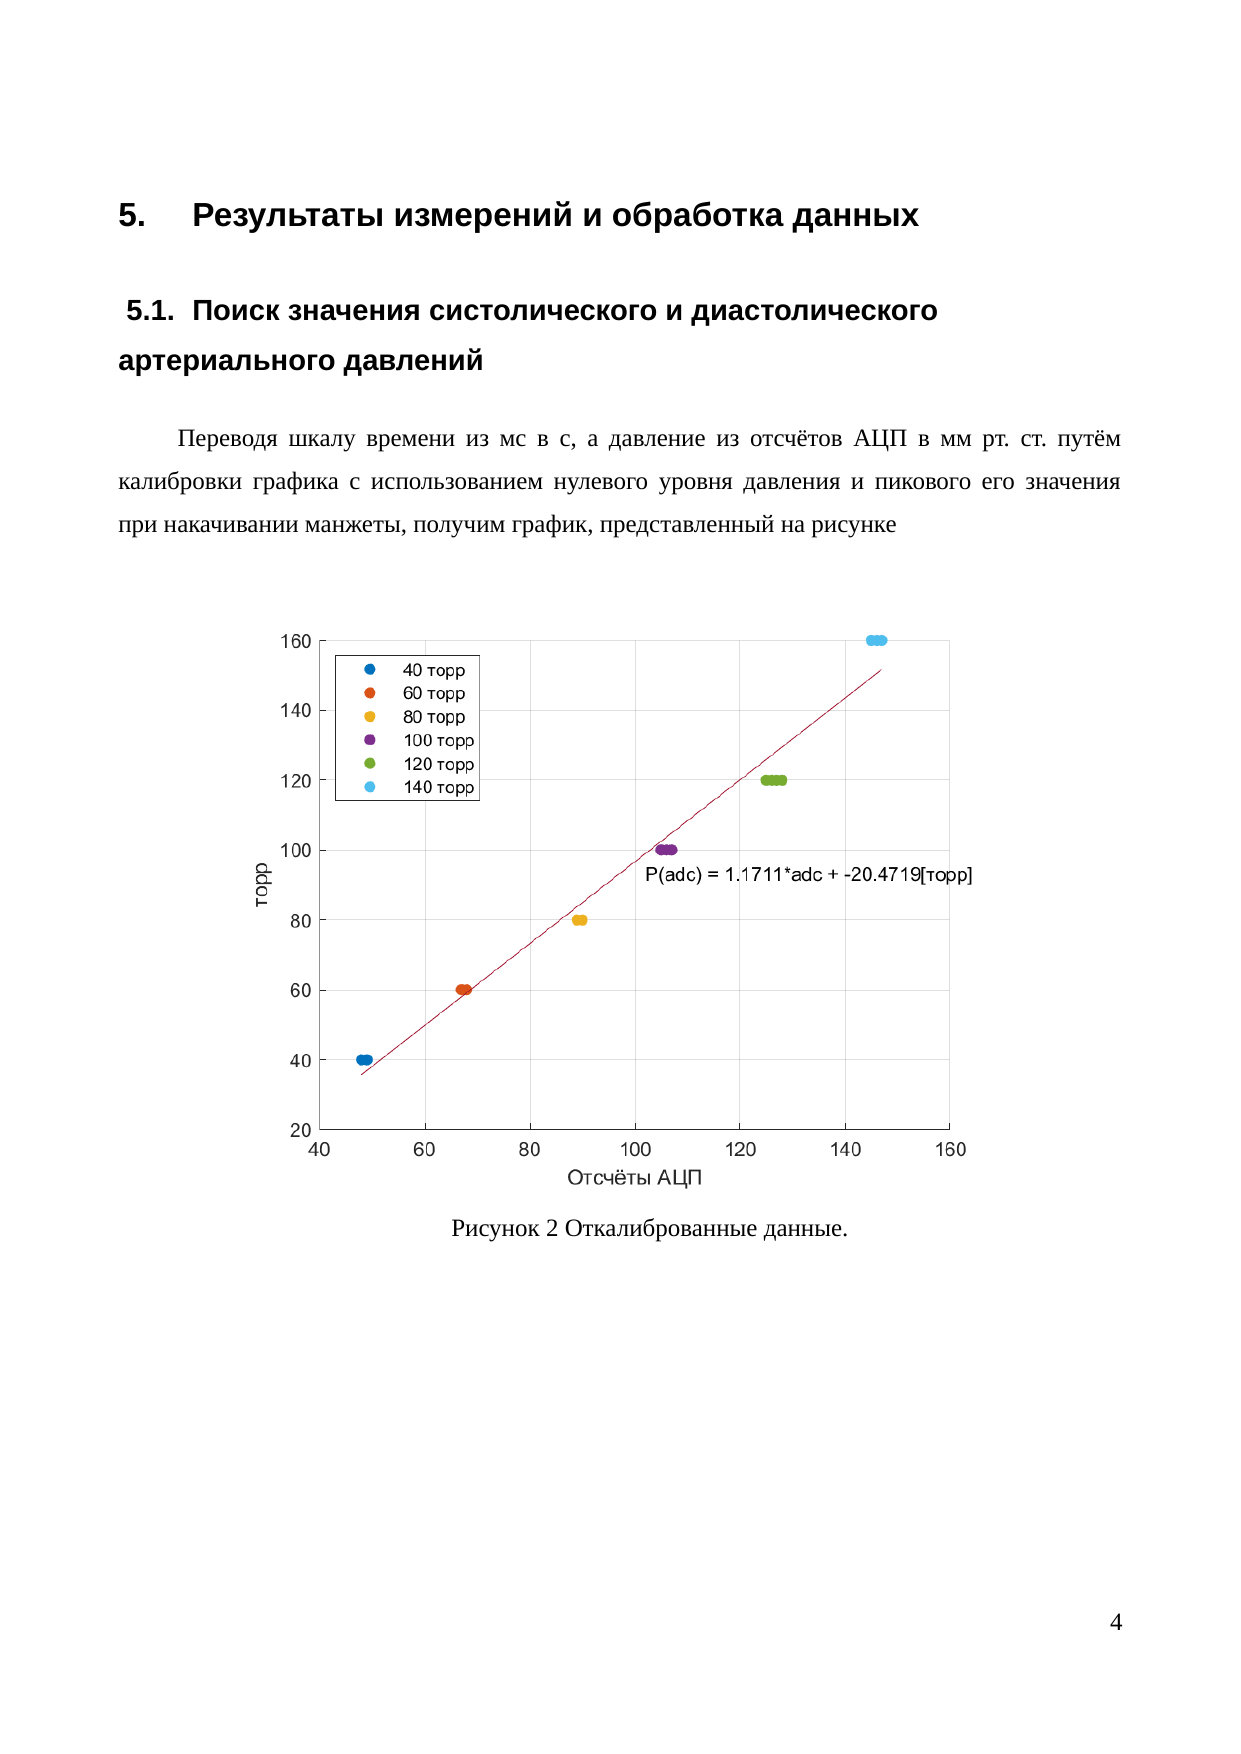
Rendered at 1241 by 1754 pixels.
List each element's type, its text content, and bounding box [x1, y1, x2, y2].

text Рисунок 2 Откалиброванные данные. [163, 1213, 1077, 1242]
subtitle Поиск значения систолического и диастолического артериального давлений [118, 293, 1122, 376]
text Переводя шкалу времени из мс в с, а давление из отсчётов АЦП в мм рт. ст. путём калибровки графика с использованием нулевого уровня давления и пикового его значения при накачивании манжеты, получим график, представленный на рисунке [118, 423, 1122, 538]
picture [213, 595, 1027, 1195]
subtitle Результаты измерений и обработка данных [118, 195, 1122, 234]
